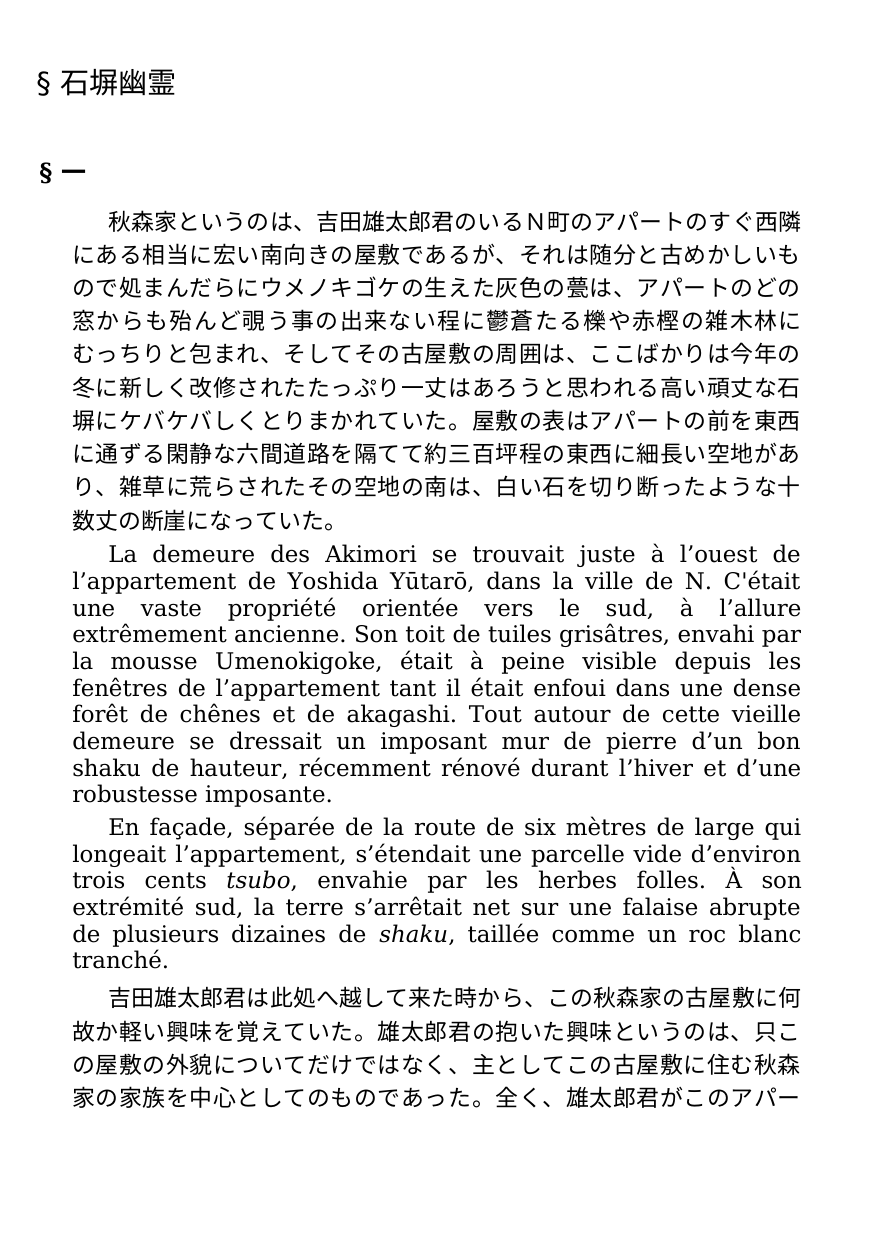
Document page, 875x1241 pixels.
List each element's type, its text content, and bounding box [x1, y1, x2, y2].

text 秋森家というのは、吉田雄太郎君のいるＮ町のアパートのすぐ西隣にある相当に宏い南向きの屋敷であるが、それは随分と古めかしいもので処まんだらにウメノキゴケの生えた灰色の甍は、アパートのどの窓からも殆んど覗う事の出来ない程に鬱蒼たる櫟や赤樫の雑木林にむっちりと包まれ、そしてその古屋敷の周囲は、ここばかりは今年の冬に新しく改修されたたっぷり一丈はあろうと思われる高い頑丈な石塀にケバケバしくとりまかれていた。屋敷の表はアパートの前を東西に通ずる閑静な六間道路を隔てて約三百坪程の東西に細長い空地があり、雑草に荒らされたその空地の南は、白い石を切り断ったような十数丈の断崖になっていた。 [72, 203, 802, 536]
text 吉田雄太郎君は此処へ越して来た時から、この秋森家の古屋敷に何故か軽い興味を覚えていた。雄太郎君の抱いた興味というのは、只この屋敷の外貌についてだけではなく、主としてこの古屋敷に住む秋森家の家族を中心としてのものであった。全く、雄太郎君がこのアパー [72, 980, 802, 1113]
text En façade, séparée de la route de six mètres de large qui longeait l’appartement, s’étendait une parcelle vide d’environ trois cents tsubo, envahie par les herbes folles. À son extrémité sud, la terre s’arrêtait net sur une falaise abrupte de plusieurs dizaines de shaku, taillée comme un roc blanc tranché. [72, 814, 802, 974]
subtitle § 石塀幽霊 [36, 60, 838, 102]
text La demeure des Akimori se trouvait juste à l’ouest de l’appartement de Yoshida Yūtarō, dans la ville de N. C'était une vaste propriété orientée vers le sud, à l’allure extrêmement ancienne. Son toit de tuiles grisâtres, envahi par la mousse Umenokigoke, était à peine visible depuis les fenêtres de l’appartement tant il était enfoui dans une dense forêt de chênes et de akagashi. Tout autour de cette vieille demeure se dressait un imposant mur de pierre d’un bon shaku de hauteur, récemment rénové durant l’hiver et d’une robustesse imposante. [72, 542, 802, 808]
subtitle § 一 [36, 149, 838, 192]
